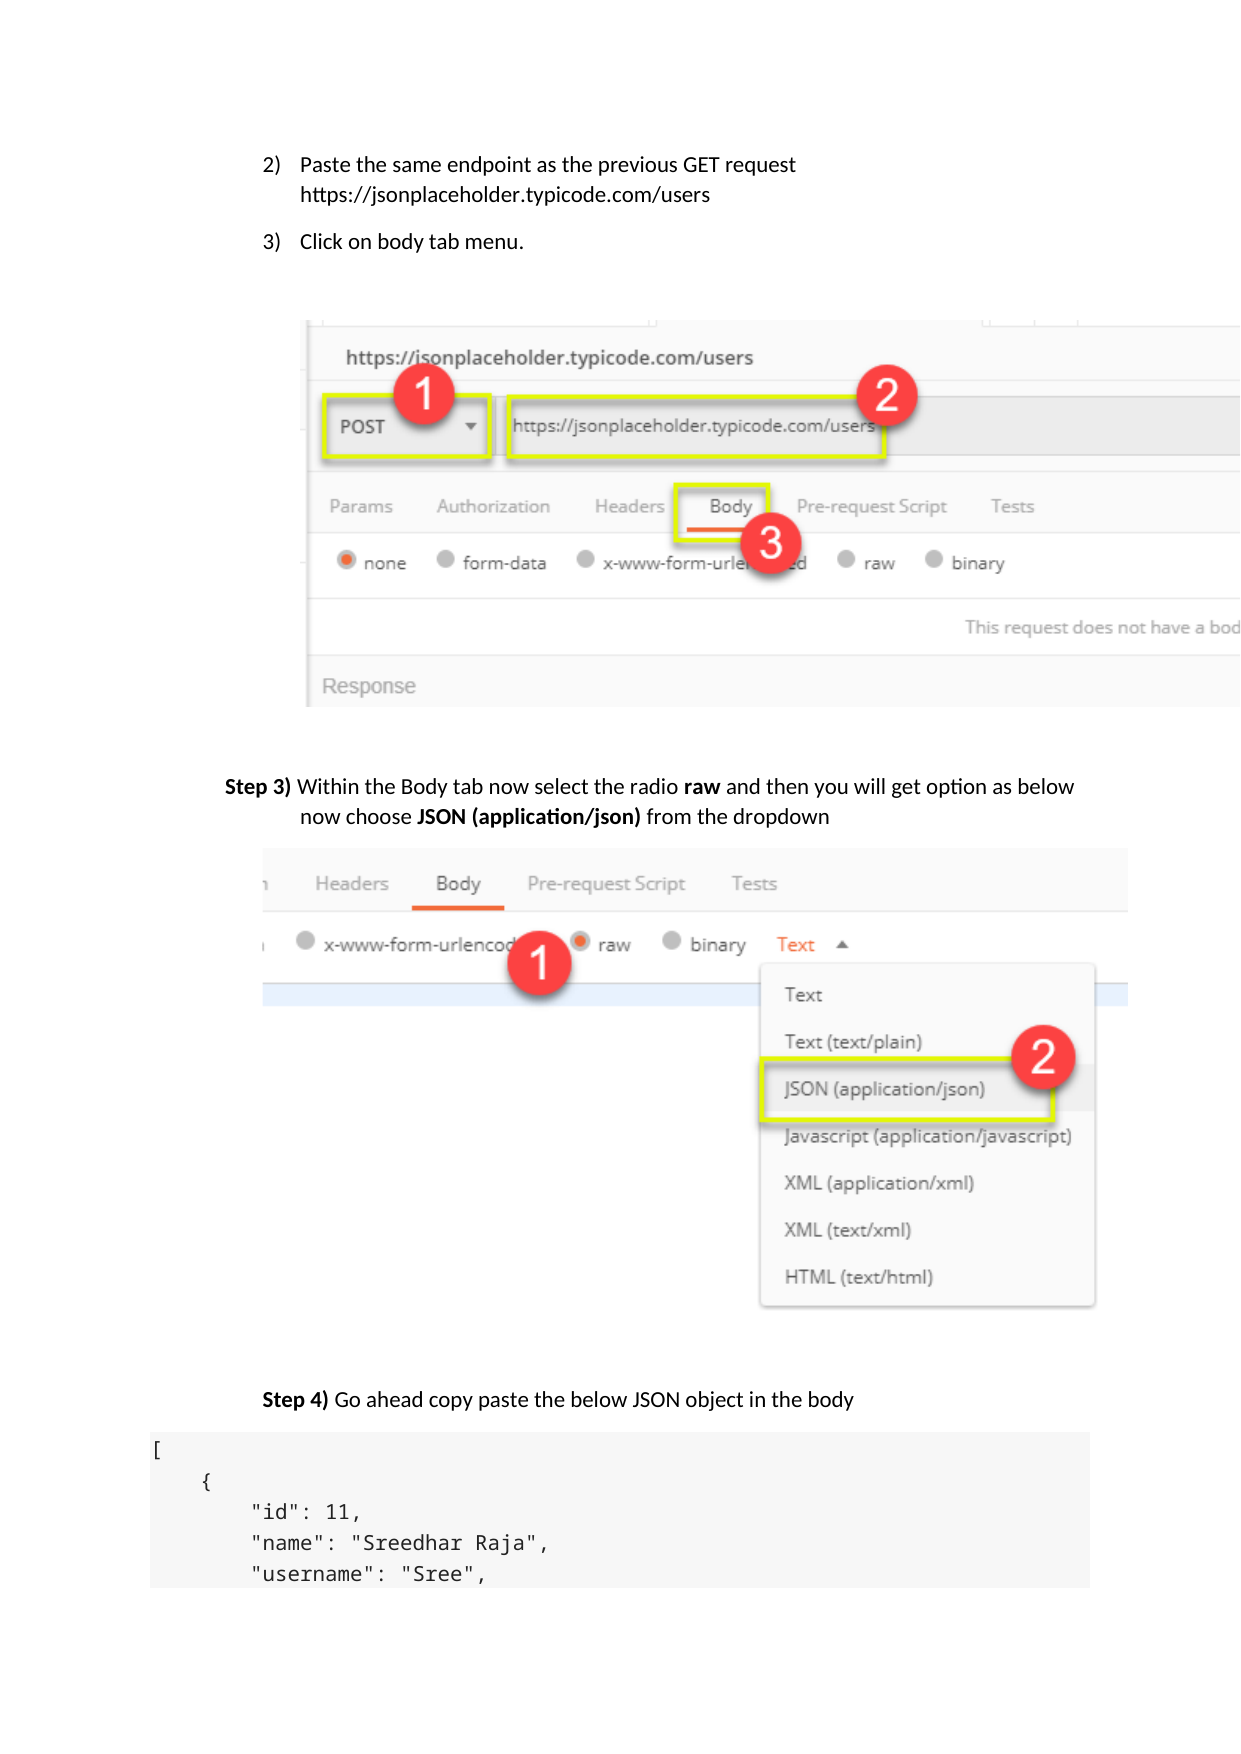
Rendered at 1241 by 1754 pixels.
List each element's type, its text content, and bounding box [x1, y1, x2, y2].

list Paste the same endpoint as the previous GET request https://jsonplaceholder.typicode.com/users [262, 150, 1090, 208]
text "name": "Sreedhar Raja", [150, 1526, 1090, 1557]
list Click on body tab menu. [262, 227, 1090, 255]
text "id": 11, [150, 1494, 1090, 1526]
picture [300, 320, 1241, 707]
text { [150, 1463, 1090, 1494]
text [ [150, 1432, 1090, 1463]
picture [262, 848, 1128, 1320]
list Step 4) Go ahead copy paste the below JSON object in the body [262, 1385, 1090, 1413]
text "username": "Sree", [150, 1557, 1090, 1588]
text Step 3) Within the Body tab now select the radio raw and then you will get option as below now choose JSON (application/json) from the dropdown [150, 772, 1090, 830]
